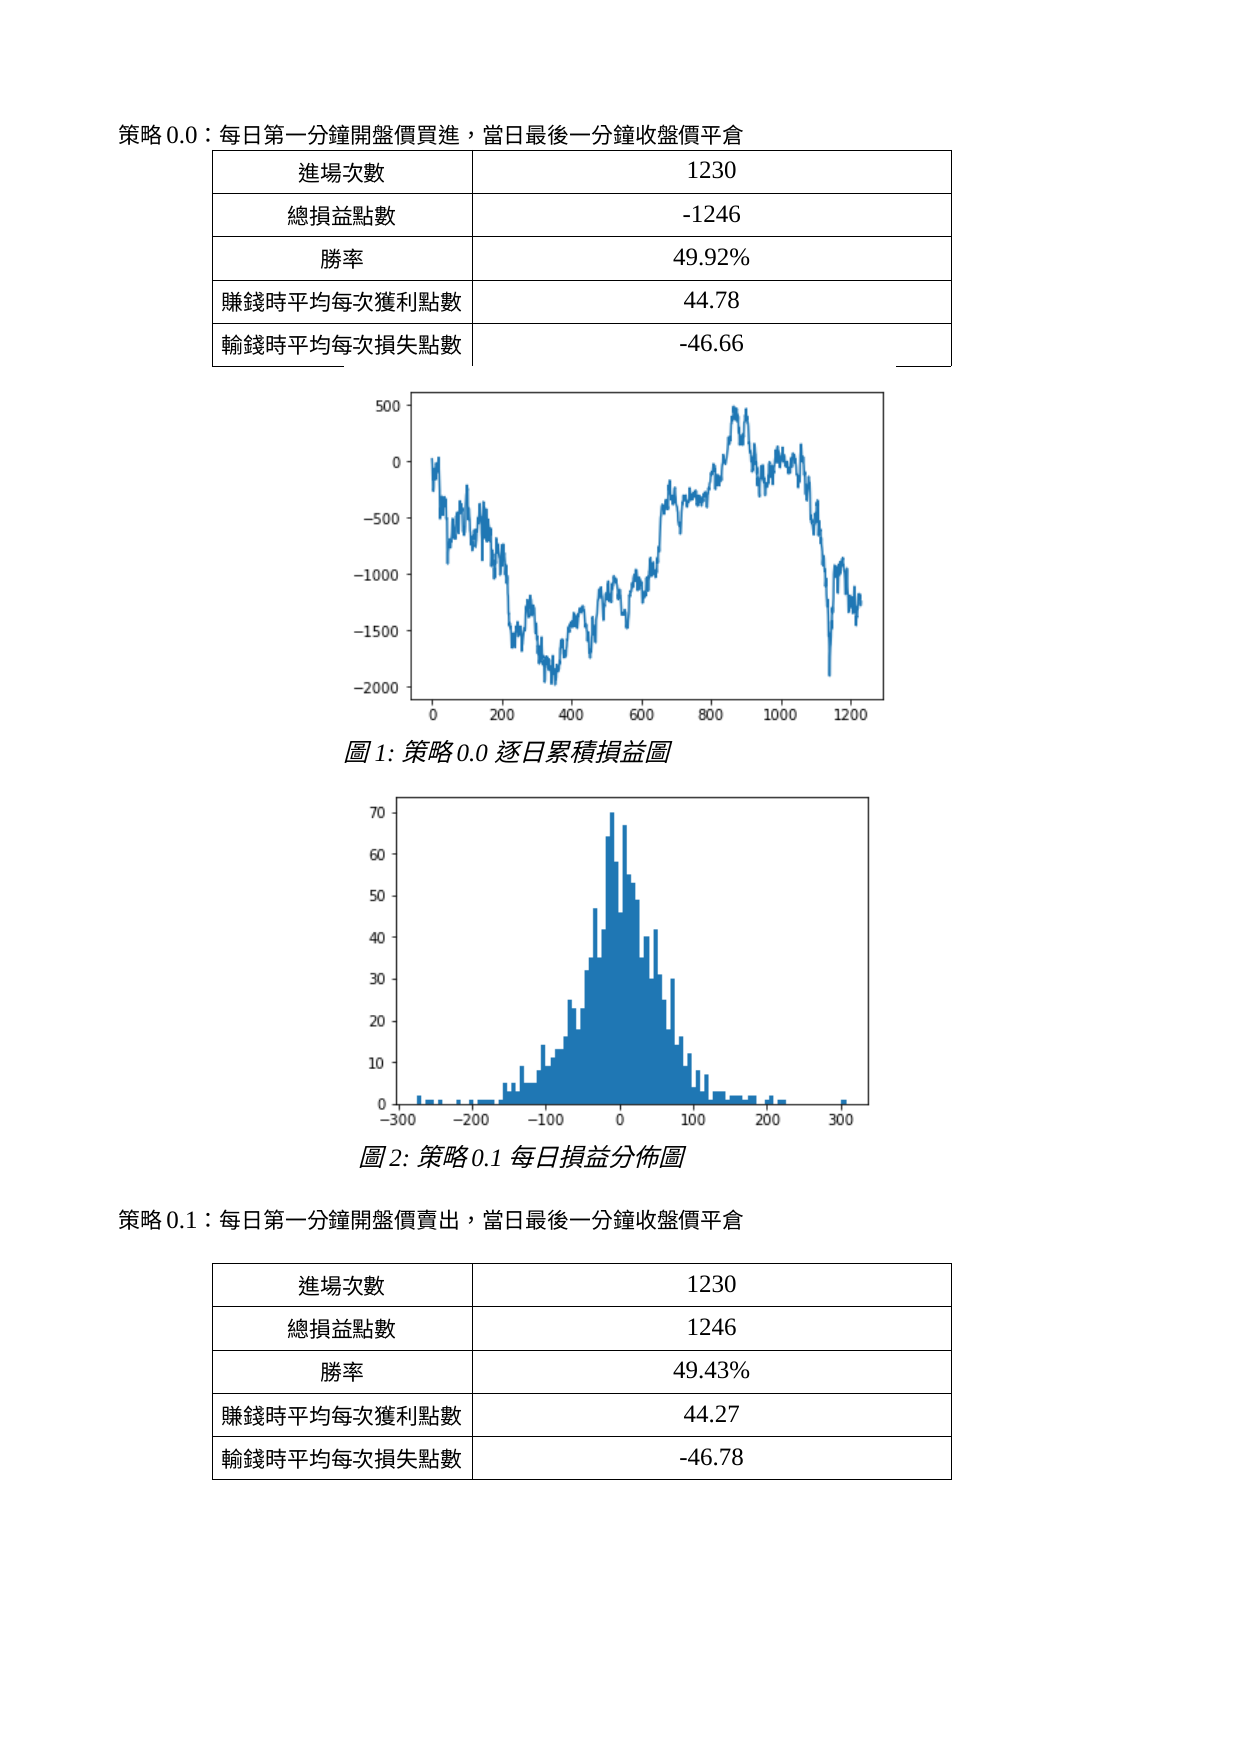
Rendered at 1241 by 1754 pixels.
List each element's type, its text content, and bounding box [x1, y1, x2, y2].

text 策略0.0：每日第一分鐘開盤價買進，當日最後一分鐘收盤價平倉 [118, 118, 1122, 150]
text 圖 1: 策略0.0 逐日累積損益圖 [344, 733, 896, 769]
table_cell 44.27 [473, 1394, 951, 1436]
table_cell 44.78 [473, 281, 951, 323]
table_header 1230 [473, 151, 951, 193]
table_cell 1246 [473, 1307, 951, 1349]
table_cell 勝率 [213, 1351, 472, 1393]
table_cell 49.92% [473, 237, 951, 279]
text 策略0.1：每日第一分鐘開盤價賣出，當日最後一分鐘收盤價平倉 [118, 1203, 1122, 1234]
table_cell 賺錢時平均每次獲利點數 [213, 1394, 472, 1436]
table_cell 勝率 [213, 237, 472, 279]
table_cell 輸錢時平均每次損失點數 [213, 1437, 472, 1479]
table_cell 49.43% [473, 1351, 951, 1393]
table_cell 總損益點數 [213, 194, 472, 236]
table_cell 總損益點數 [213, 1307, 472, 1349]
table_header 進場次數 [213, 1264, 472, 1306]
table_header 進場次數 [213, 151, 472, 193]
table_cell 輸錢時平均每次損失點數 [213, 324, 472, 366]
table_cell -46.78 [473, 1437, 951, 1479]
table_cell 賺錢時平均每次獲利點數 [213, 281, 472, 323]
picture [343, 378, 897, 733]
table_cell -1246 [473, 194, 951, 236]
table_cell -46.66 [473, 324, 951, 366]
table_header 1230 [473, 1264, 951, 1306]
text 圖 2: 策略0.1 每日損益分佈圖 [358, 1138, 882, 1174]
picture [358, 783, 882, 1138]
